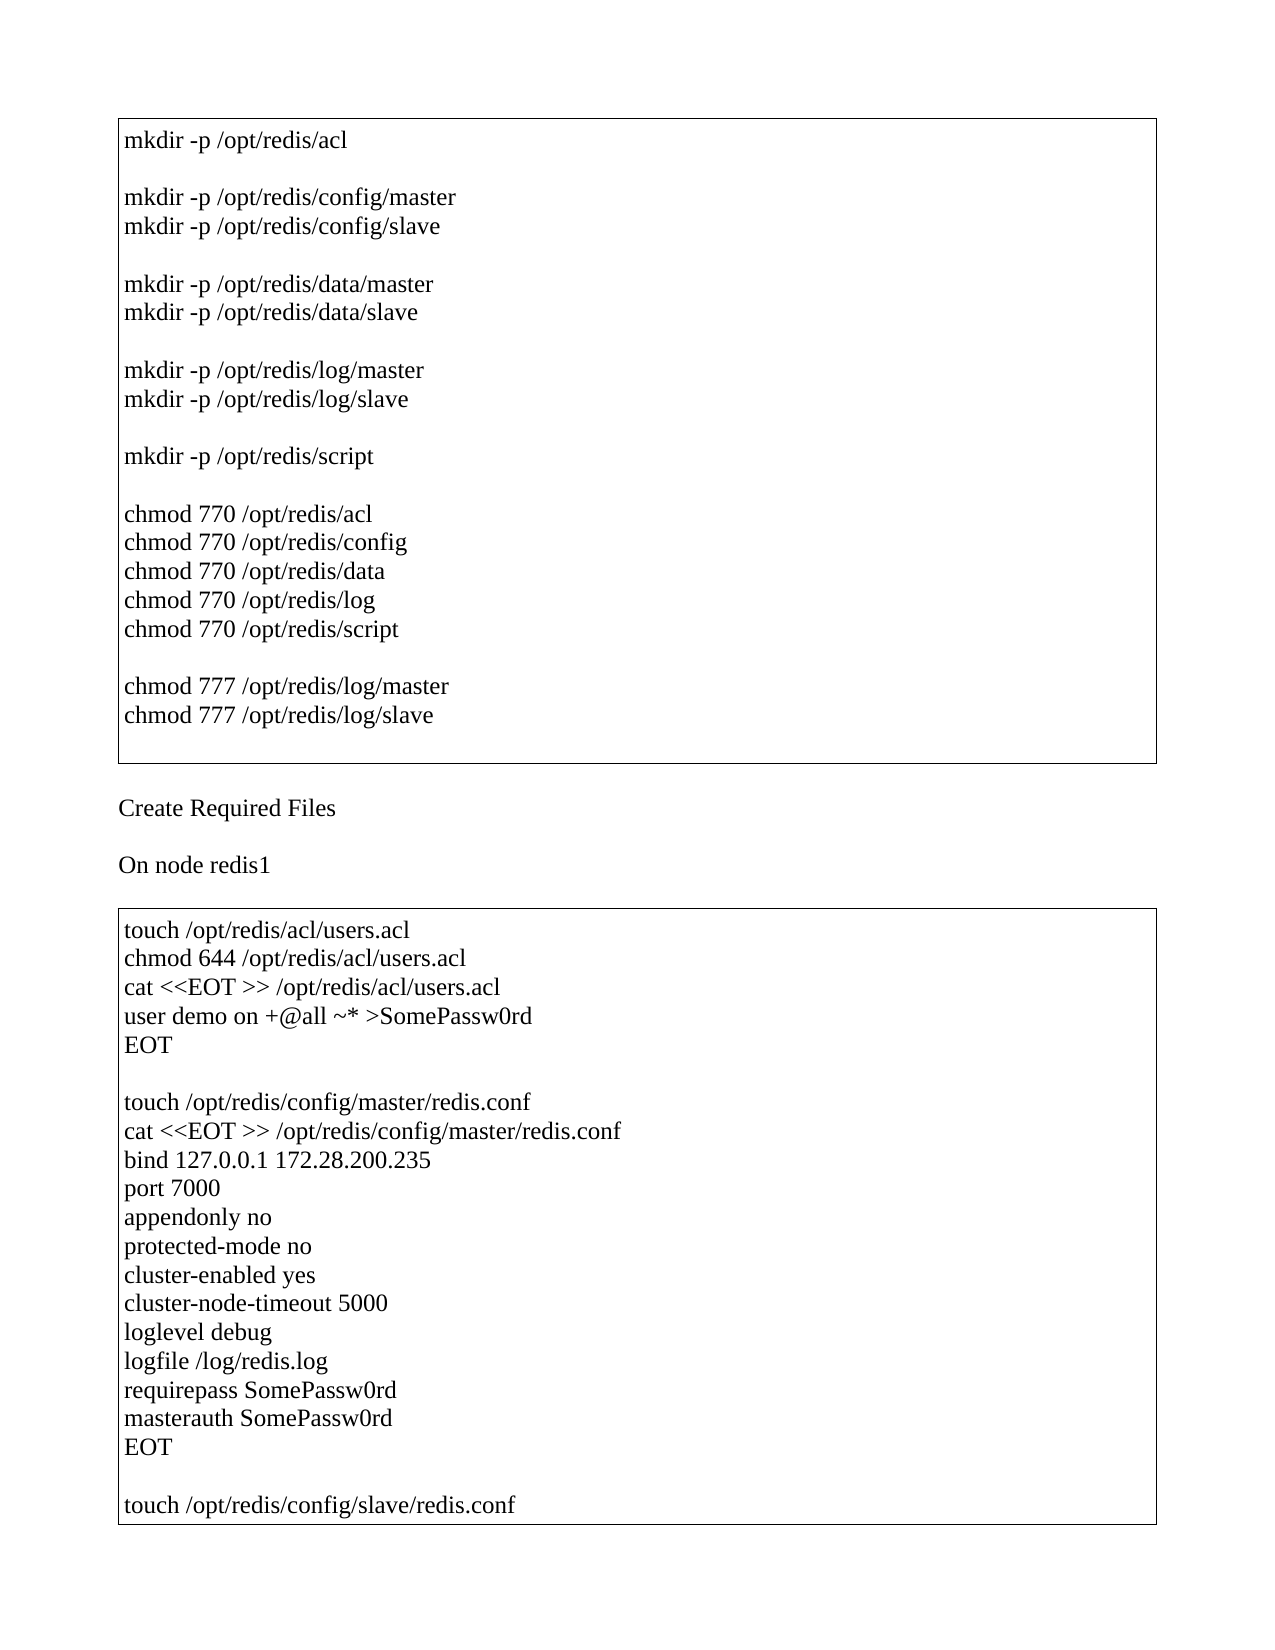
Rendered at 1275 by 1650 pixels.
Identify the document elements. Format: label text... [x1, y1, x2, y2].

text On node redis1 [118, 850, 1157, 879]
table_header mkdir -p /opt/redis/acl mkdir -p /opt/redis/config/master mkdir -p /opt/redis/config/slave mkdir -p /opt/redis/data/master mkdir -p /opt/redis/data/slave mkdir -p /opt/redis/log/master mkdir -p /opt/redis/log/slave mkdir -p /opt/redis/script chmod 770 /opt/redis/acl chmod 770 /opt/redis/config chmod 770 /opt/redis/data chmod 770 /opt/redis/log chmod 770 /opt/redis/script chmod 777 /opt/redis/log/master chmod 777 /opt/redis/log/slave [119, 119, 1156, 763]
table_header touch /opt/redis/acl/users.acl chmod 644 /opt/redis/acl/users.acl cat <<EOT >> /opt/redis/acl/users.acl user demo on +@all ~* >SomePassw0rd EOT touch /opt/redis/config/master/redis.conf cat <<EOT >> /opt/redis/config/master/redis.conf bind 127.0.0.1 172.28.200.235 port 7000 appendonly no protected-mode no cluster-enabled yes cluster-node-timeout 5000 loglevel debug logfile /log/redis.log requirepass SomePassw0rd masterauth SomePassw0rd EOT touch /opt/redis/config/slave/redis.conf [119, 909, 1156, 1524]
text Create Required Files [118, 793, 1157, 822]
